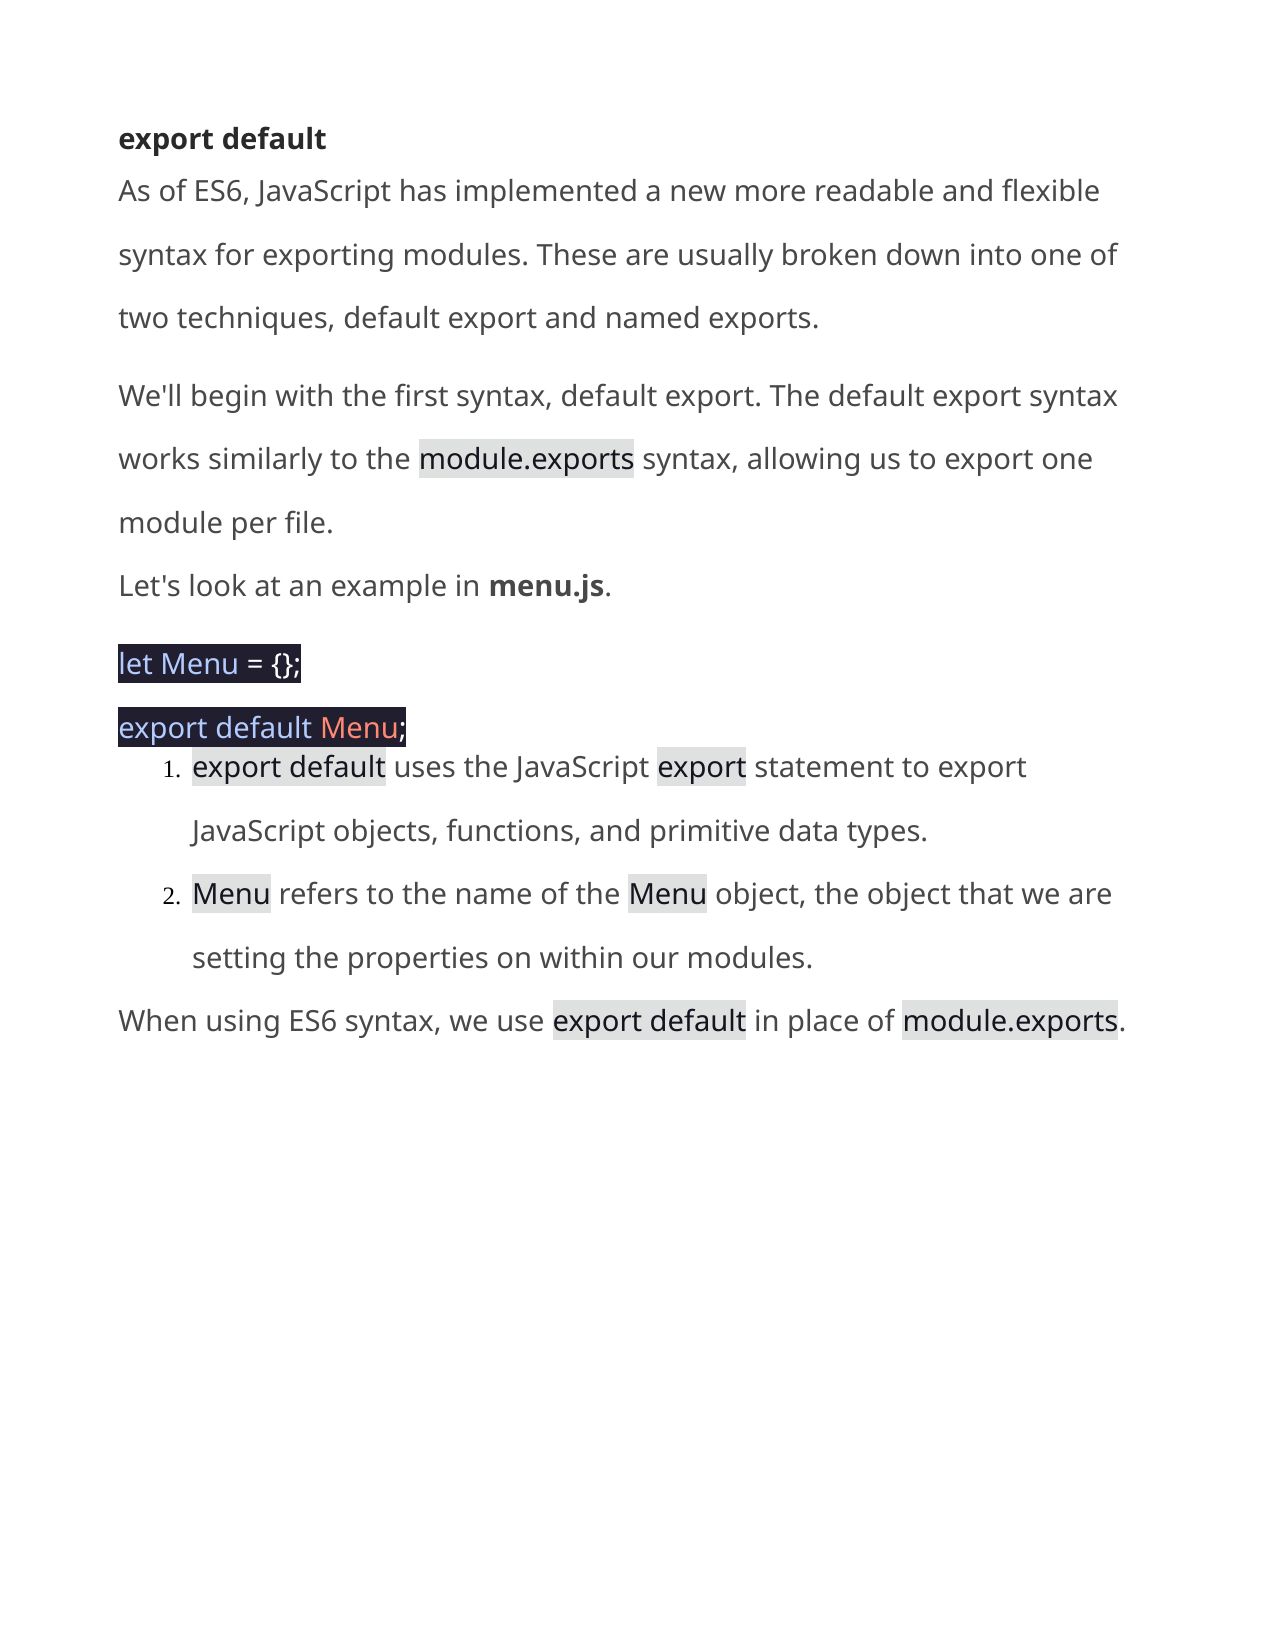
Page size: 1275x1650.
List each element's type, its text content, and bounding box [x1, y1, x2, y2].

subtitle export default [118, 118, 1157, 158]
list export default uses the JavaScript export statement to export JavaScript objects, functions, and primitive data types. [162, 747, 1157, 850]
list Menu refers to the name of the Menu object, the object that we are setting the properties on within our modules. [162, 873, 1157, 977]
text We'll begin with the first syntax, default export. The default export syntax works similarly to the module.exports syntax, allowing us to export one module per file. [118, 375, 1157, 542]
text export default Menu; [118, 707, 1157, 747]
text As of ES6, JavaScript has implemented a new more readable and flexible syntax for exporting modules. These are usually broken down into one of two techniques, default export and named exports. [118, 170, 1157, 337]
text let Menu = {}; [118, 643, 1157, 683]
text Let's look at an example in menu.js. [118, 566, 1157, 605]
text When using ES6 syntax, we use export default in place of module.exports. [118, 1000, 1157, 1040]
